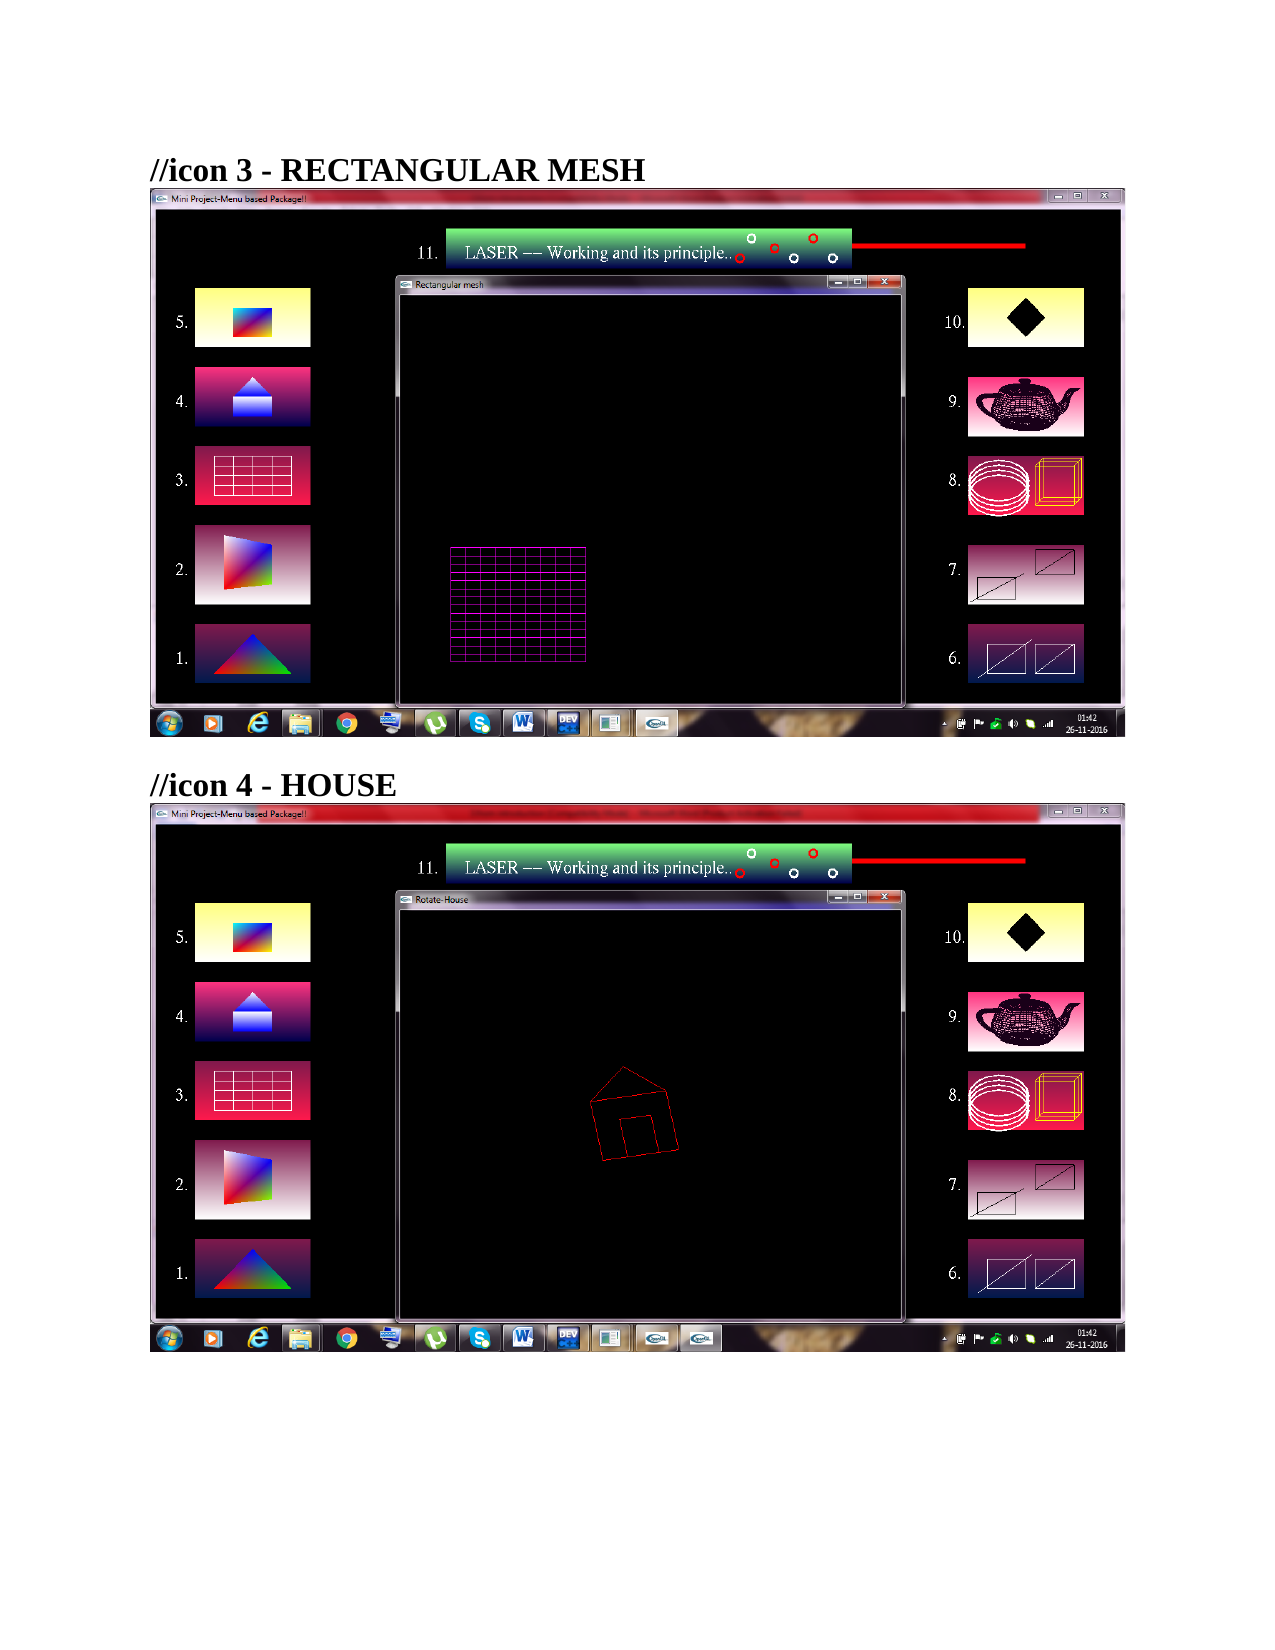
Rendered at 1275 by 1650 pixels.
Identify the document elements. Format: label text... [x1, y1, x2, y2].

text //icon 4 - HOUSE [150, 737, 1125, 803]
picture [150, 188, 1125, 737]
text //icon 3 - RECTANGULAR MESH [150, 150, 1125, 188]
text [150, 1352, 1125, 1433]
picture [150, 803, 1125, 1352]
